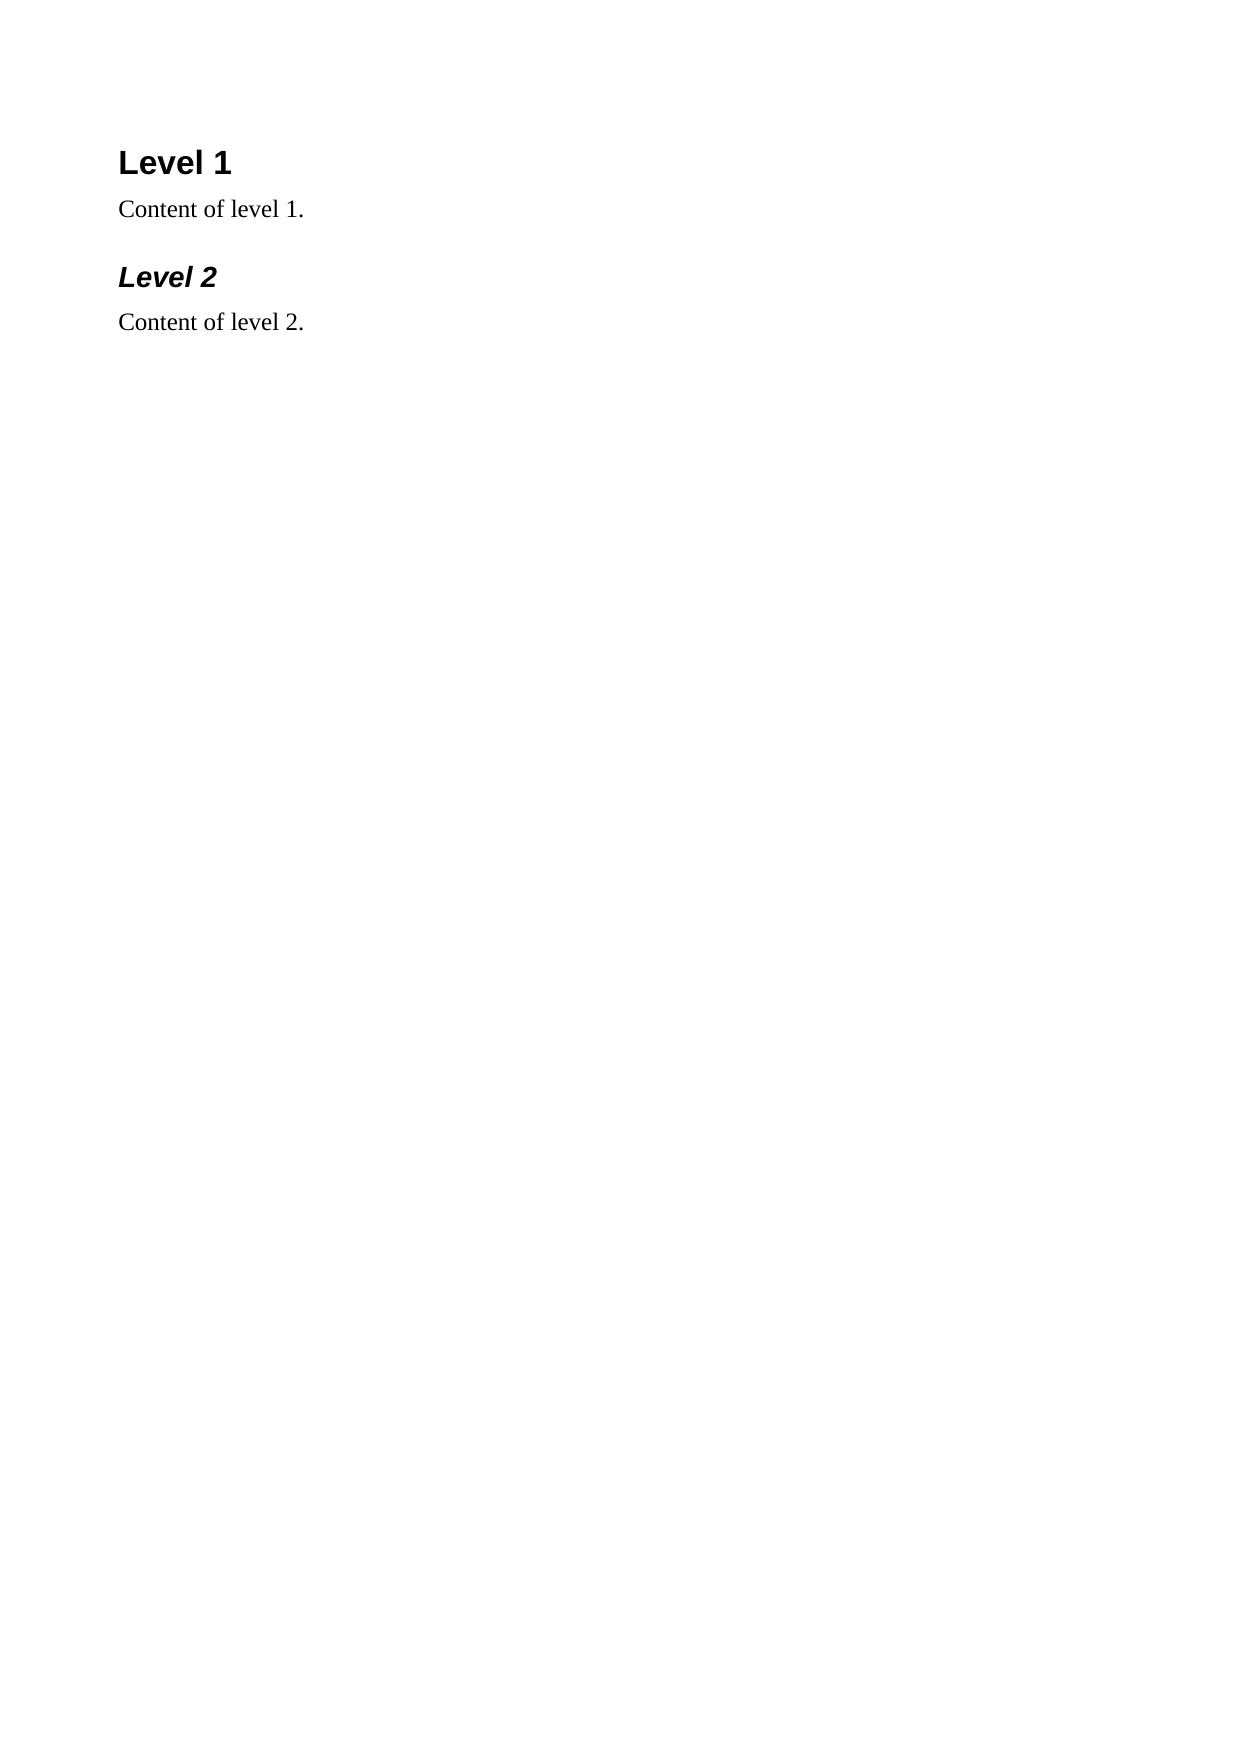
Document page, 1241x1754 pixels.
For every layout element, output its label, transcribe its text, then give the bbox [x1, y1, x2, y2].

subtitle Level 2 [118, 261, 1122, 294]
text Content of level 2. [118, 307, 1122, 335]
text Content of level 1. [118, 194, 1122, 223]
subtitle Level 1 [118, 143, 1122, 182]
